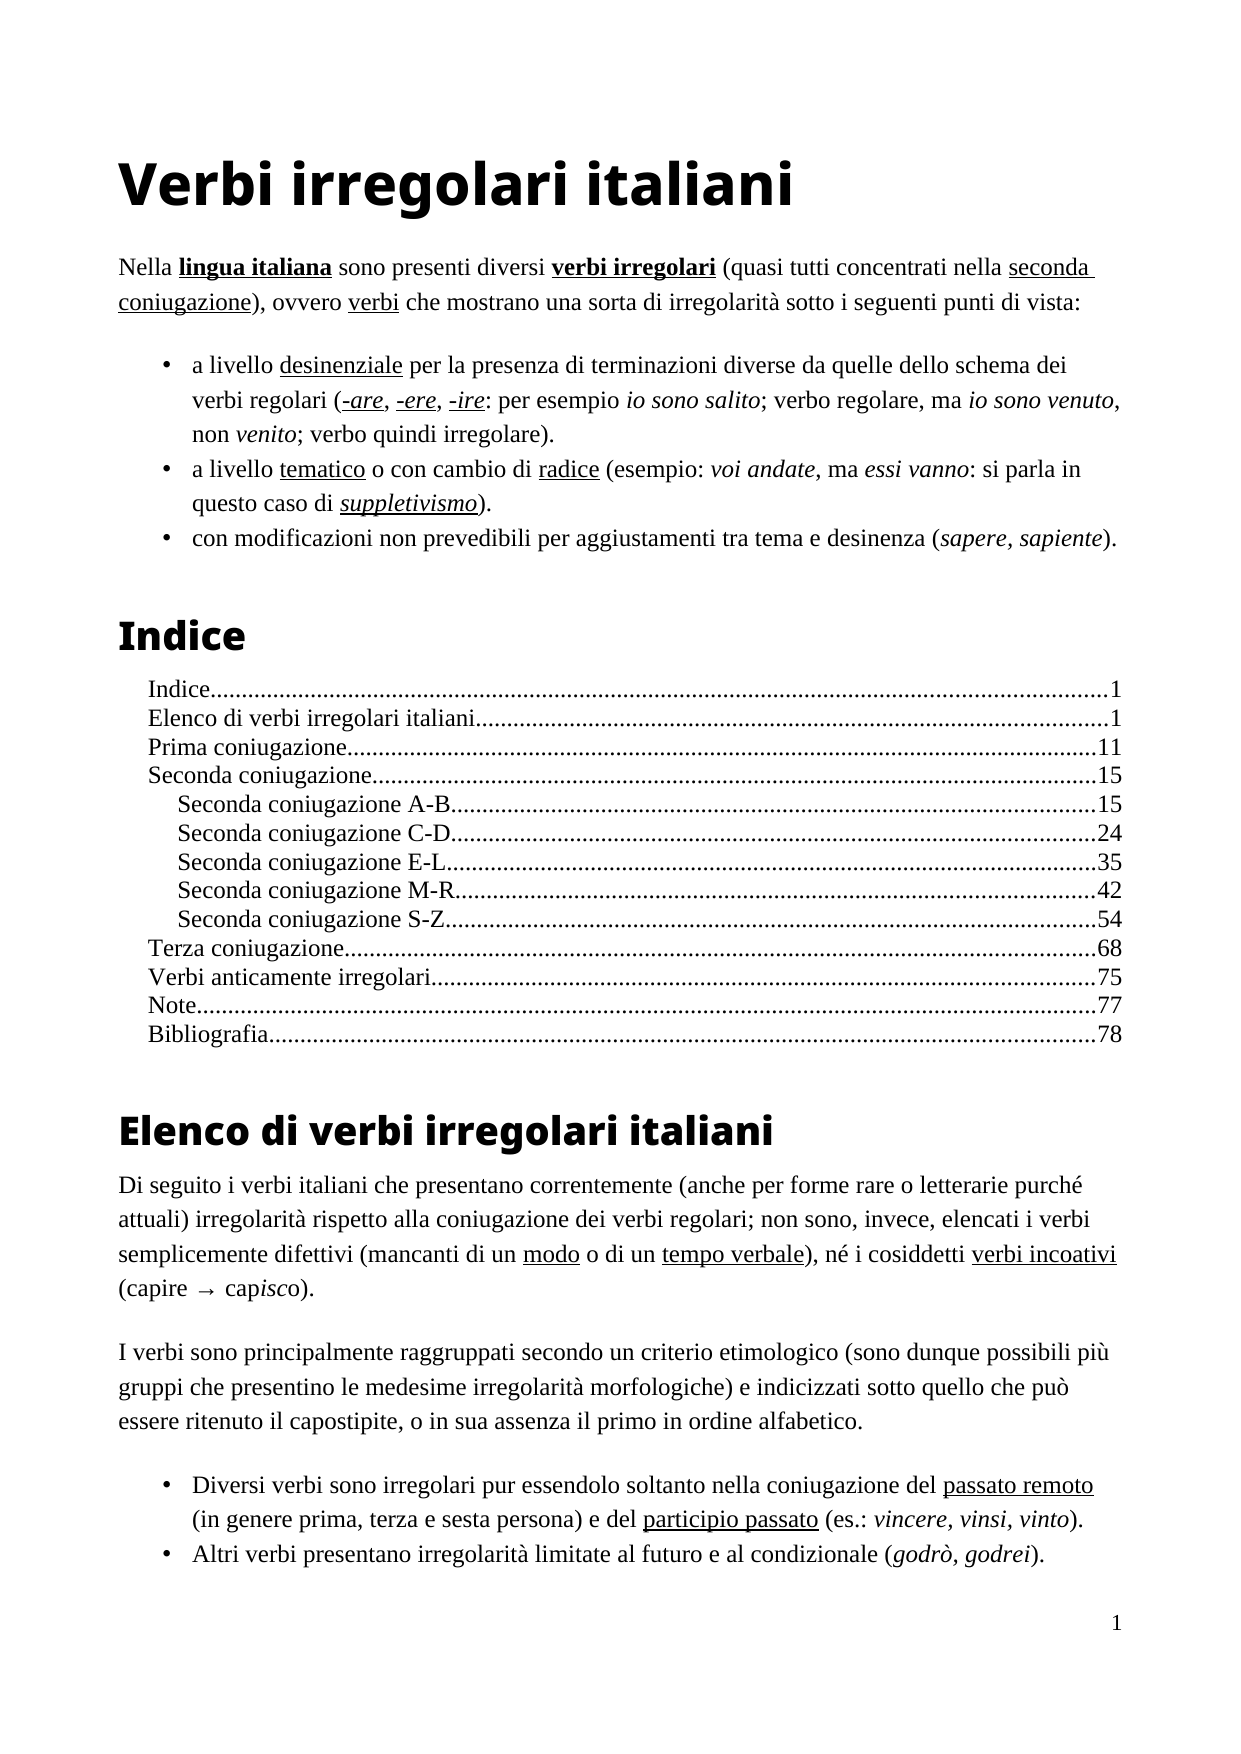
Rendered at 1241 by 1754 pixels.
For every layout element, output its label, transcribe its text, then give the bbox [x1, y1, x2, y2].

subtitle Elenco di verbi irregolari italiani [118, 1103, 1122, 1157]
list a livello tematico o con cambio di radice (esempio: voi andate, ma essi vanno: si parla in questo caso di suppletivismo). [162, 454, 1122, 517]
list Diversi verbi sono irregolari pur essendolo soltanto nella coniugazione del passato remoto (in genere prima, terza e sesta persona) e del participio passato (es.: vincere, vinsi, vinto). [162, 1470, 1122, 1533]
text Seconda coniugazione A-B 15 [177, 789, 1122, 818]
list Altri verbi presentano irregolarità limitate al futuro e al condizionale (godrò, godrei). [162, 1539, 1122, 1568]
list con modificazioni non prevedibili per aggiustamenti tra tema e desinenza (sapere, sapiente). [162, 523, 1122, 552]
text Terza coniugazione 68 [148, 933, 1122, 962]
text Seconda coniugazione E-L 35 [177, 847, 1122, 875]
text Seconda coniugazione S-Z 54 [177, 904, 1122, 933]
text Note 77 [148, 990, 1122, 1019]
text I verbi sono principalmente raggruppati secondo un criterio etimologico (sono dunque possibili più gruppi che presentino le medesime irregolarità morfologiche) e indicizzati sotto quello che può essere ritenuto il capostipite, o in sua assenza il primo in ordine alfabetico. [118, 1337, 1122, 1435]
text Prima coniugazione 11 [148, 732, 1122, 760]
text Di seguito i verbi italiani che presentano correntemente (anche per forme rare o letterarie purché attuali) irregolarità rispetto alla coniugazione dei verbi regolari; non sono, invece, elencati i verbi semplicemente difettivi (mancanti di un modo o di un tempo verbale), né i cosiddetti verbi incoativi (capire → capisco). [118, 1170, 1122, 1302]
subtitle Verbi irregolari italiani [118, 143, 1122, 223]
text Bibliografia 78 [148, 1019, 1122, 1048]
text Nella lingua italiana sono presenti diversi verbi irregolari (quasi tutti concentrati nella seconda coniugazione), ovvero verbi che mostrano una sorta di irregolarità sotto i seguenti punti di vista: [118, 252, 1122, 315]
text Verbi anticamente irregolari 75 [148, 962, 1122, 990]
text Elenco di verbi irregolari italiani 1 [148, 703, 1122, 732]
list a livello desinenziale per la presenza di terminazioni diverse da quelle dello schema dei verbi regolari (-are, -ere, -ire: per esempio io sono salito; verbo regolare, ma io sono venuto, non venito; verbo quindi irregolare). [162, 351, 1122, 448]
text Seconda coniugazione M-R 42 [177, 875, 1122, 904]
subtitle Indice [118, 608, 1122, 662]
text Seconda coniugazione C-D 24 [177, 818, 1122, 847]
text Indice 1 [148, 674, 1122, 703]
text Seconda coniugazione 15 [148, 760, 1122, 789]
